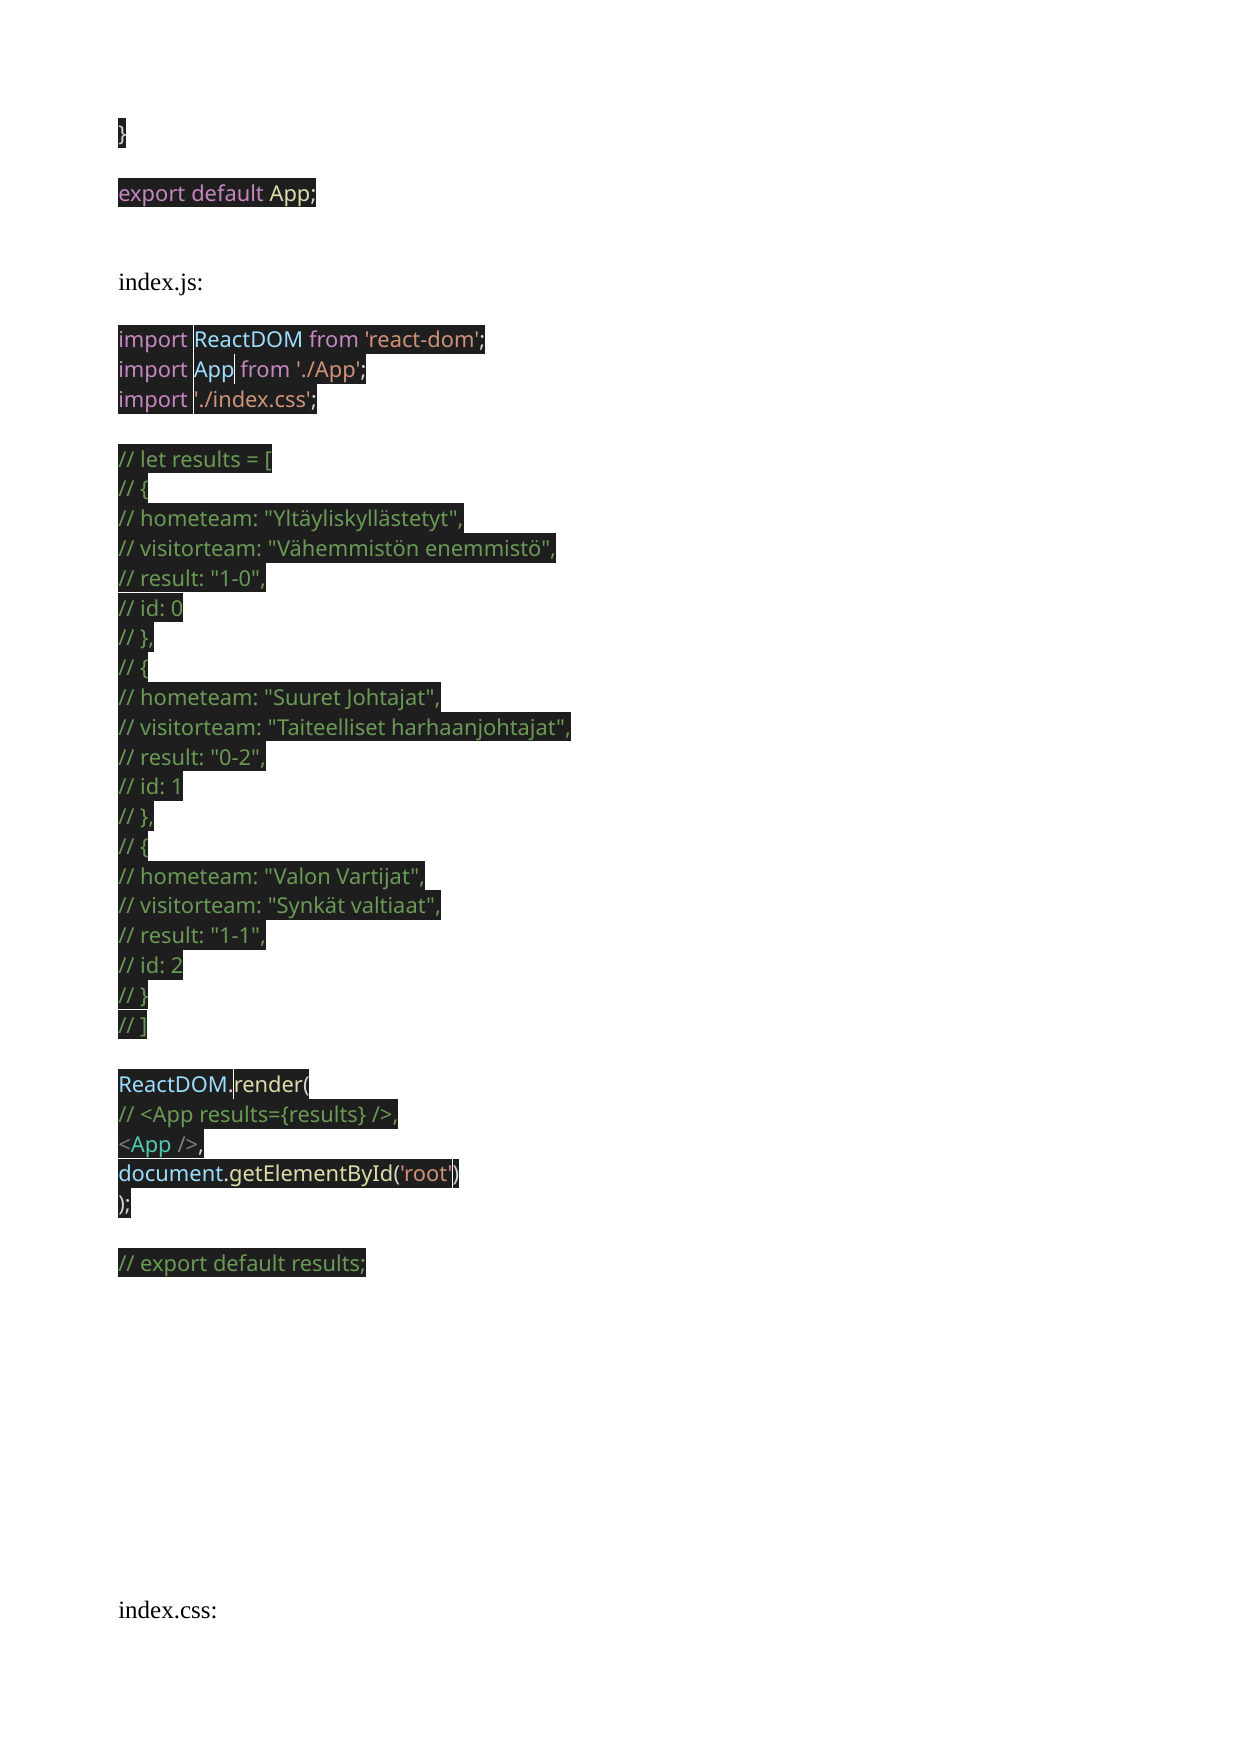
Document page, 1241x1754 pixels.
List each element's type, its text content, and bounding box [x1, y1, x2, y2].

text document.getElementById('root') [118, 1158, 1122, 1188]
text import ReactDOM from 'react-dom'; [118, 324, 1122, 354]
text } [118, 118, 1122, 148]
text // result: "1-1", [118, 920, 1122, 950]
text // result: "0-2", [118, 741, 1122, 771]
text // hometeam: "Yltäyliskyllästetyt", [118, 503, 1122, 533]
text // export default results; [118, 1248, 1122, 1277]
text // hometeam: "Valon Vartijat", [118, 861, 1122, 890]
text // result: "1-0", [118, 563, 1122, 592]
text // { [118, 473, 1122, 503]
text // }, [118, 622, 1122, 652]
text // id: 0 [118, 592, 1122, 622]
text // } [118, 980, 1122, 1009]
text // }, [118, 801, 1122, 831]
text // ] [118, 1009, 1122, 1039]
text ReactDOM.render( [118, 1069, 1122, 1099]
text // id: 2 [118, 950, 1122, 980]
text // <App results={results} />, [118, 1099, 1122, 1129]
text index.css: [118, 1595, 1122, 1623]
text // let results = [ [118, 443, 1122, 473]
text <App />, [118, 1129, 1122, 1158]
text export default App; [118, 178, 1122, 207]
text ); [118, 1188, 1122, 1218]
text // visitorteam: "Synkät valtiaat", [118, 890, 1122, 920]
text import './index.css'; [118, 384, 1122, 414]
text // id: 1 [118, 771, 1122, 801]
text // visitorteam: "Vähemmistön enemmistö", [118, 533, 1122, 563]
text index.js: [118, 267, 1122, 296]
text // hometeam: "Suuret Johtajat", [118, 682, 1122, 712]
text // { [118, 652, 1122, 682]
text // { [118, 831, 1122, 861]
text import App from './App'; [118, 354, 1122, 384]
text // visitorteam: "Taiteelliset harhaanjohtajat", [118, 712, 1122, 741]
